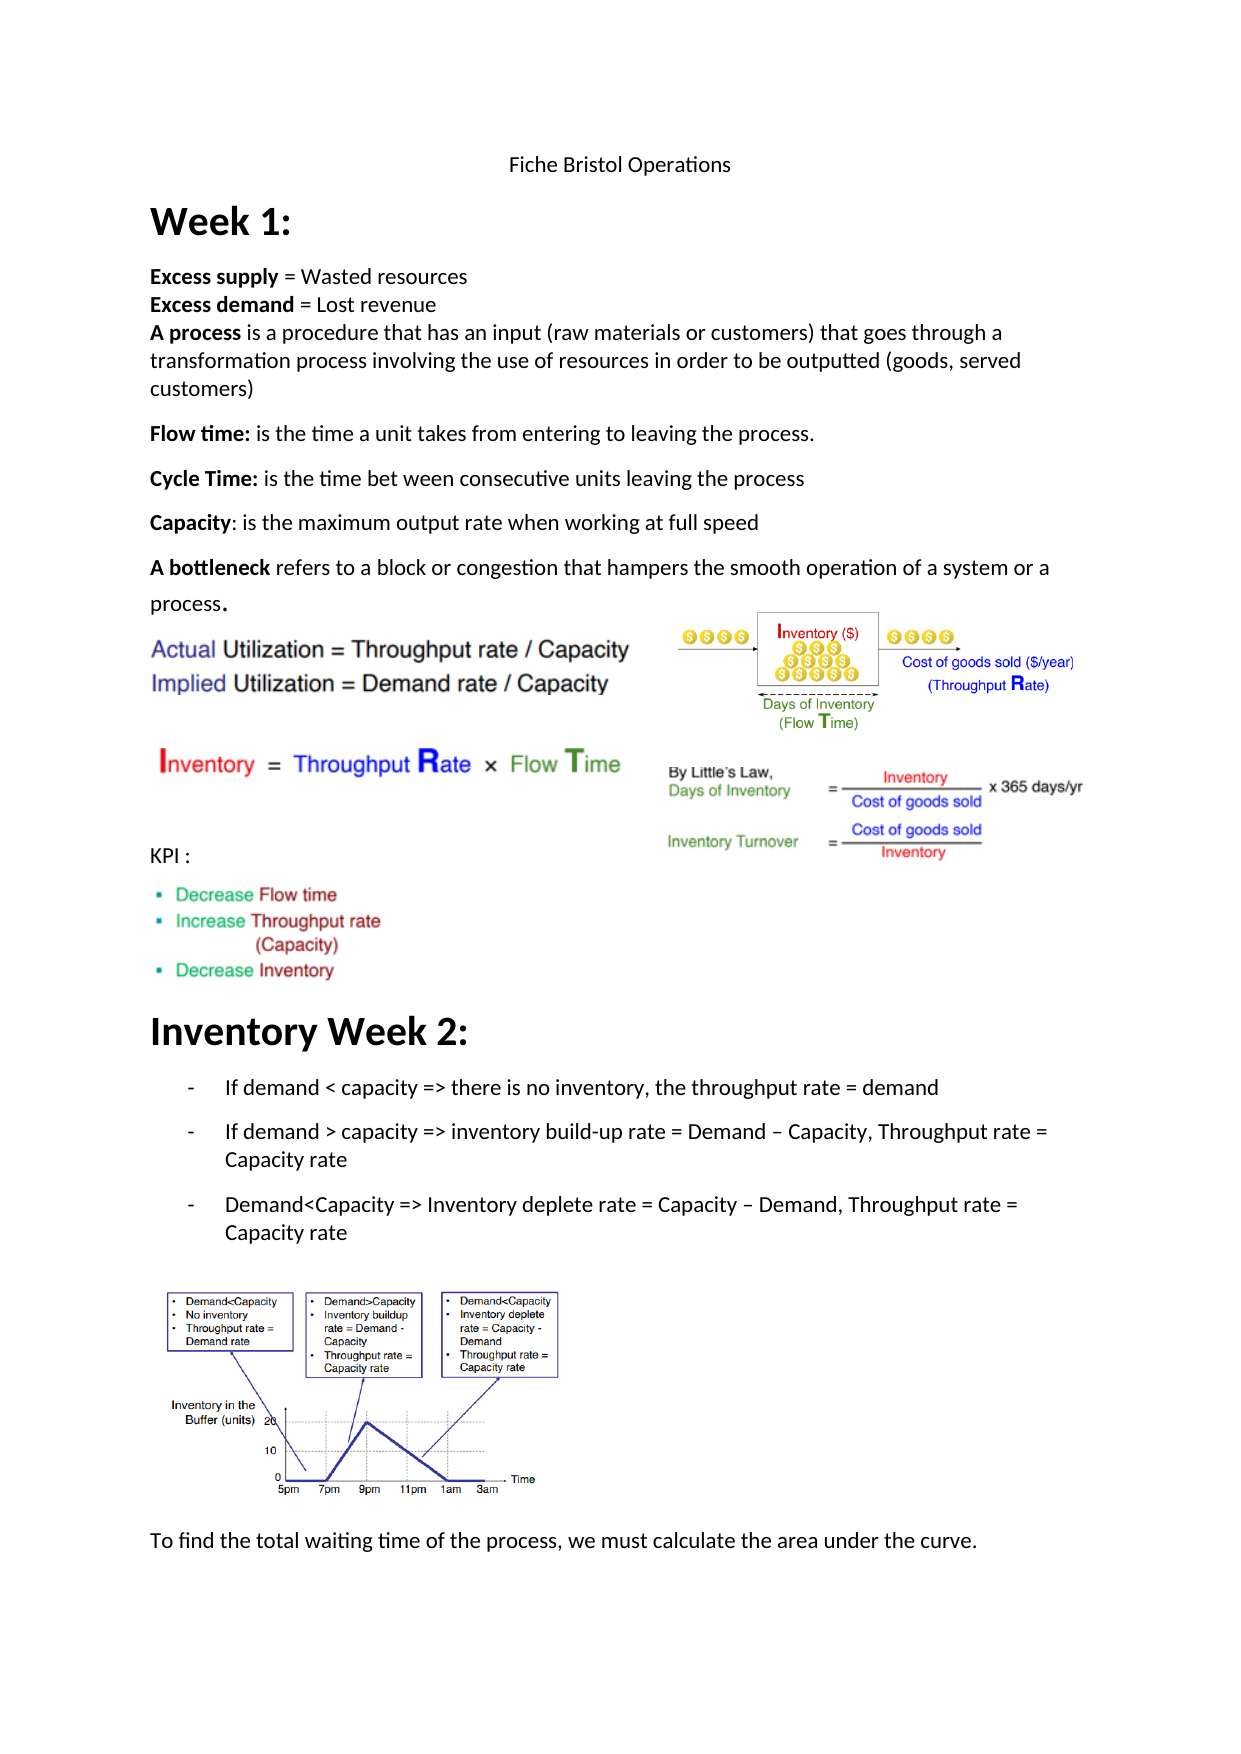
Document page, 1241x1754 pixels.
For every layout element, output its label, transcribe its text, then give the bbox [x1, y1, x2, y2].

text Capacity: is the maximum output rate when working at full speed [150, 508, 1090, 536]
text A process is a procedure that has an input (raw materials or customers) that goes through a transformation process involving the use of resources in order to be outputted (goods, served customers) [150, 318, 1090, 402]
text Inventory Week 2: [150, 1005, 1090, 1056]
list If demand < capacity => there is no inventory, the throughput rate = demand [187, 1073, 1090, 1101]
list Demand<Capacity => Inventory deplete rate = Capacity – Demand, Throughput rate = Capacity rate [187, 1190, 1090, 1246]
text Fiche Bristol Operations [150, 150, 1090, 178]
text Excess supply = Wasted resources [150, 262, 1090, 290]
text Excess demand = Lost revenue [150, 290, 1090, 318]
text A bottleneck refers to a block or congestion that hampers the smooth operation of a system or a process. [150, 553, 1090, 619]
text Flow time: is the time a unit takes from entering to leaving the process. [150, 419, 1090, 447]
text Cycle Time: is the time bet ween consecutive units leaving the process [150, 464, 1090, 492]
text To find the total waiting time of the process, we must calculate the area under the curve. [150, 1526, 1090, 1554]
text KPI : [150, 841, 1090, 869]
text Week 1: [150, 195, 1090, 246]
list If demand > capacity => inventory build-up rate = Demand – Capacity, Throughput rate = Capacity rate [187, 1117, 1090, 1173]
